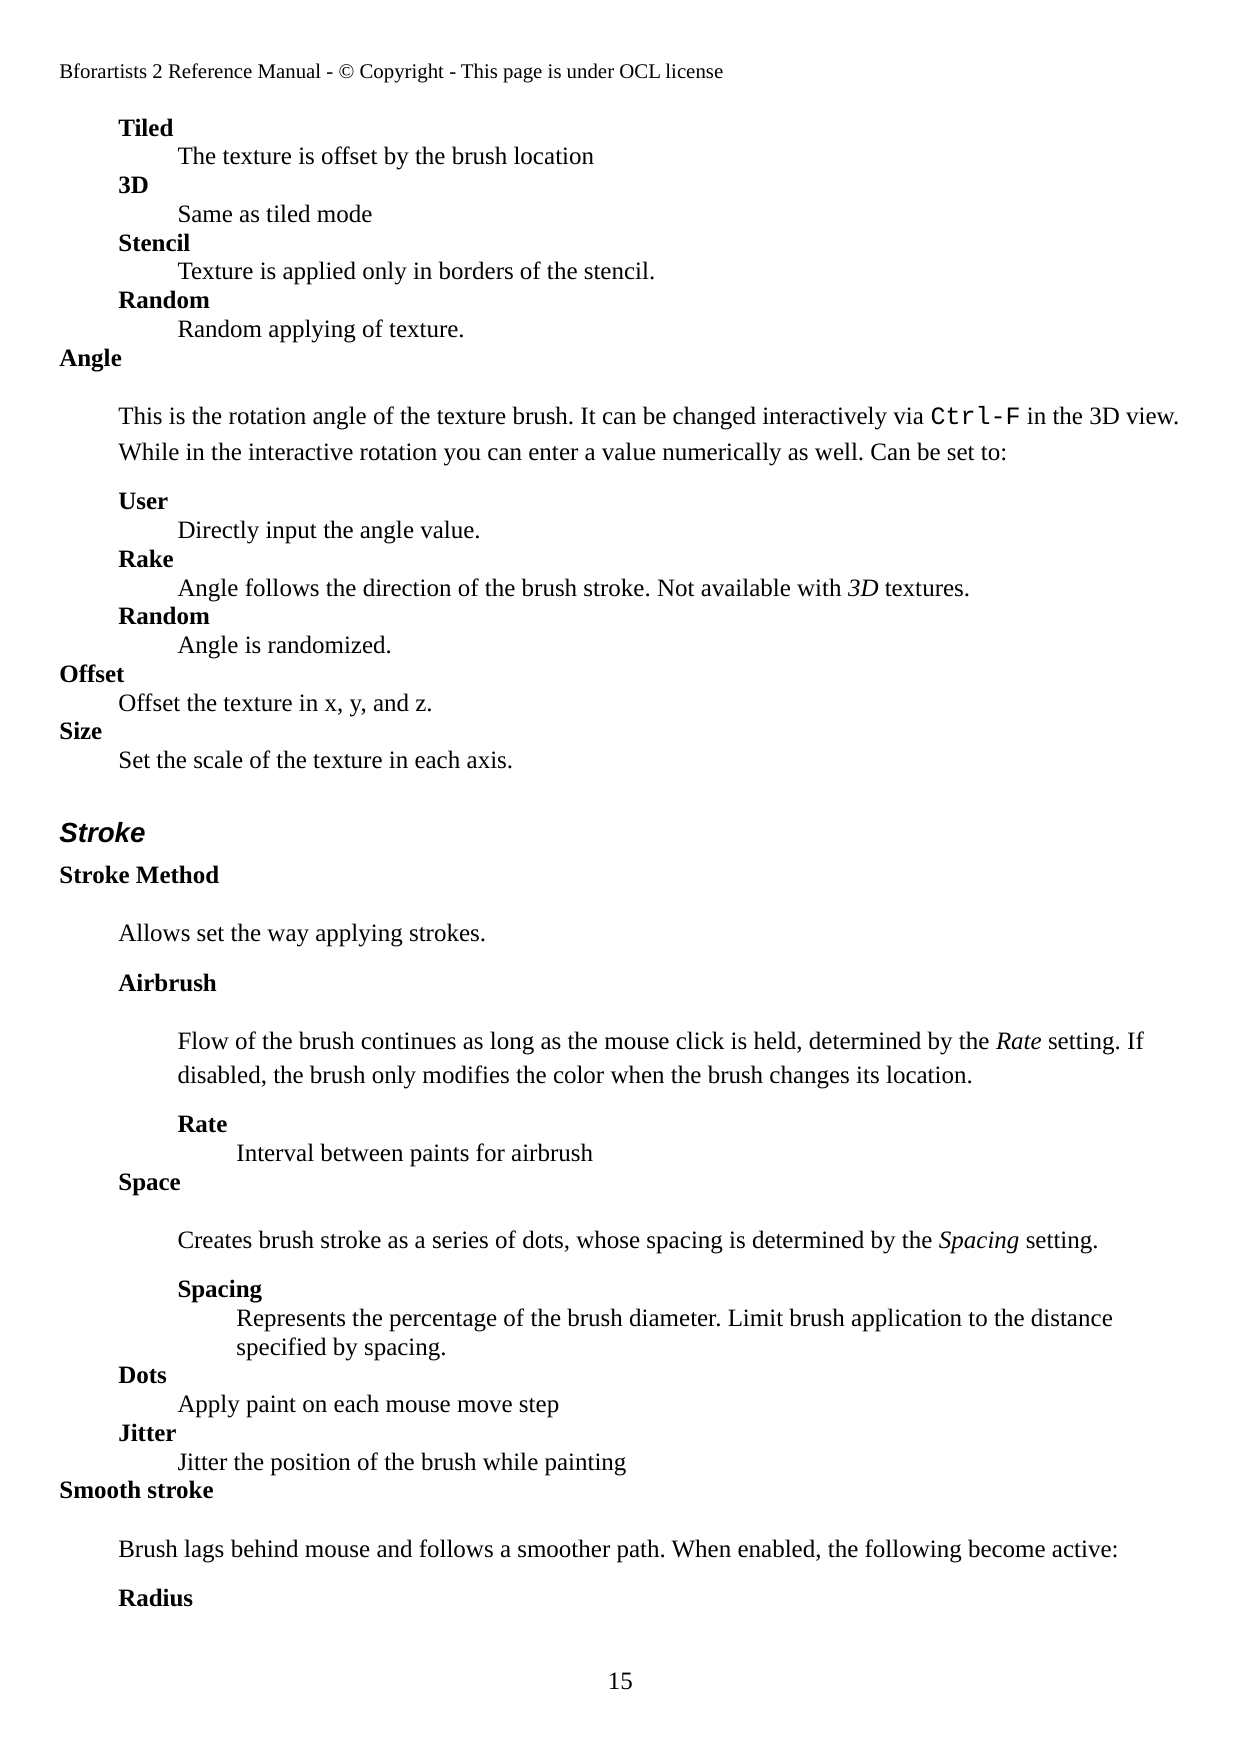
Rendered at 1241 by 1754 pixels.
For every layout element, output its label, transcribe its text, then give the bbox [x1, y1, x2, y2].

list Set the scale of the texture in each axis. [118, 745, 1181, 774]
text This is the rotation angle of the texture brush. It can be changed interactively via Ctrl-F in the 3D view. While in the interactive rotation you can enter a value numerically as well. Can be set to: [118, 401, 1181, 466]
subtitle Spacing [177, 1274, 1181, 1303]
list Same as tiled mode [177, 199, 1181, 228]
subtitle Airbrush [118, 968, 1181, 996]
subtitle Space [118, 1167, 1181, 1196]
subtitle User [118, 486, 1181, 515]
subtitle Size [59, 716, 1181, 745]
list Offset the texture in x, y, and z. [118, 688, 1181, 716]
subtitle Stroke [59, 816, 1181, 848]
subtitle Rate [177, 1109, 1181, 1138]
subtitle 3D [118, 170, 1181, 199]
list Jitter the position of the brush while painting [177, 1447, 1181, 1475]
subtitle Random [118, 285, 1181, 314]
subtitle Random [118, 601, 1181, 630]
text Allows set the way applying strokes. [118, 918, 1181, 947]
subtitle Radius [118, 1583, 1181, 1611]
list Angle is randomized. [177, 630, 1181, 659]
list The texture is offset by the brush location [177, 141, 1181, 170]
text Brush lags behind mouse and follows a smoother path. When enabled, the following become active: [118, 1534, 1181, 1562]
list Apply paint on each mouse move step [177, 1389, 1181, 1418]
subtitle Dots [118, 1360, 1181, 1389]
text Flow of the brush continues as long as the mouse click is held, determined by the Rate setting. If disabled, the brush only modifies the color when the brush changes its location. [177, 1026, 1181, 1089]
list Represents the percentage of the brush diameter. Limit brush application to the distance specified by spacing. [236, 1303, 1181, 1360]
subtitle Tiled [118, 113, 1181, 141]
list Texture is applied only in borders of the stencil. [177, 256, 1181, 285]
subtitle Smooth stroke [59, 1475, 1181, 1504]
subtitle Offset [59, 659, 1181, 688]
list Directly input the angle value. [177, 515, 1181, 544]
text Creates brush stroke as a series of dots, whose spacing is determined by the Spacing setting. [177, 1225, 1181, 1254]
subtitle Rake [118, 544, 1181, 573]
list Interval between paints for airbrush [236, 1138, 1181, 1167]
subtitle Stencil [118, 228, 1181, 256]
list Random applying of texture. [177, 314, 1181, 343]
subtitle Jitter [118, 1418, 1181, 1447]
subtitle Stroke Method [59, 860, 1181, 889]
list Angle follows the direction of the brush stroke. Not available with 3D textures. [177, 573, 1181, 601]
subtitle Angle [59, 343, 1181, 371]
